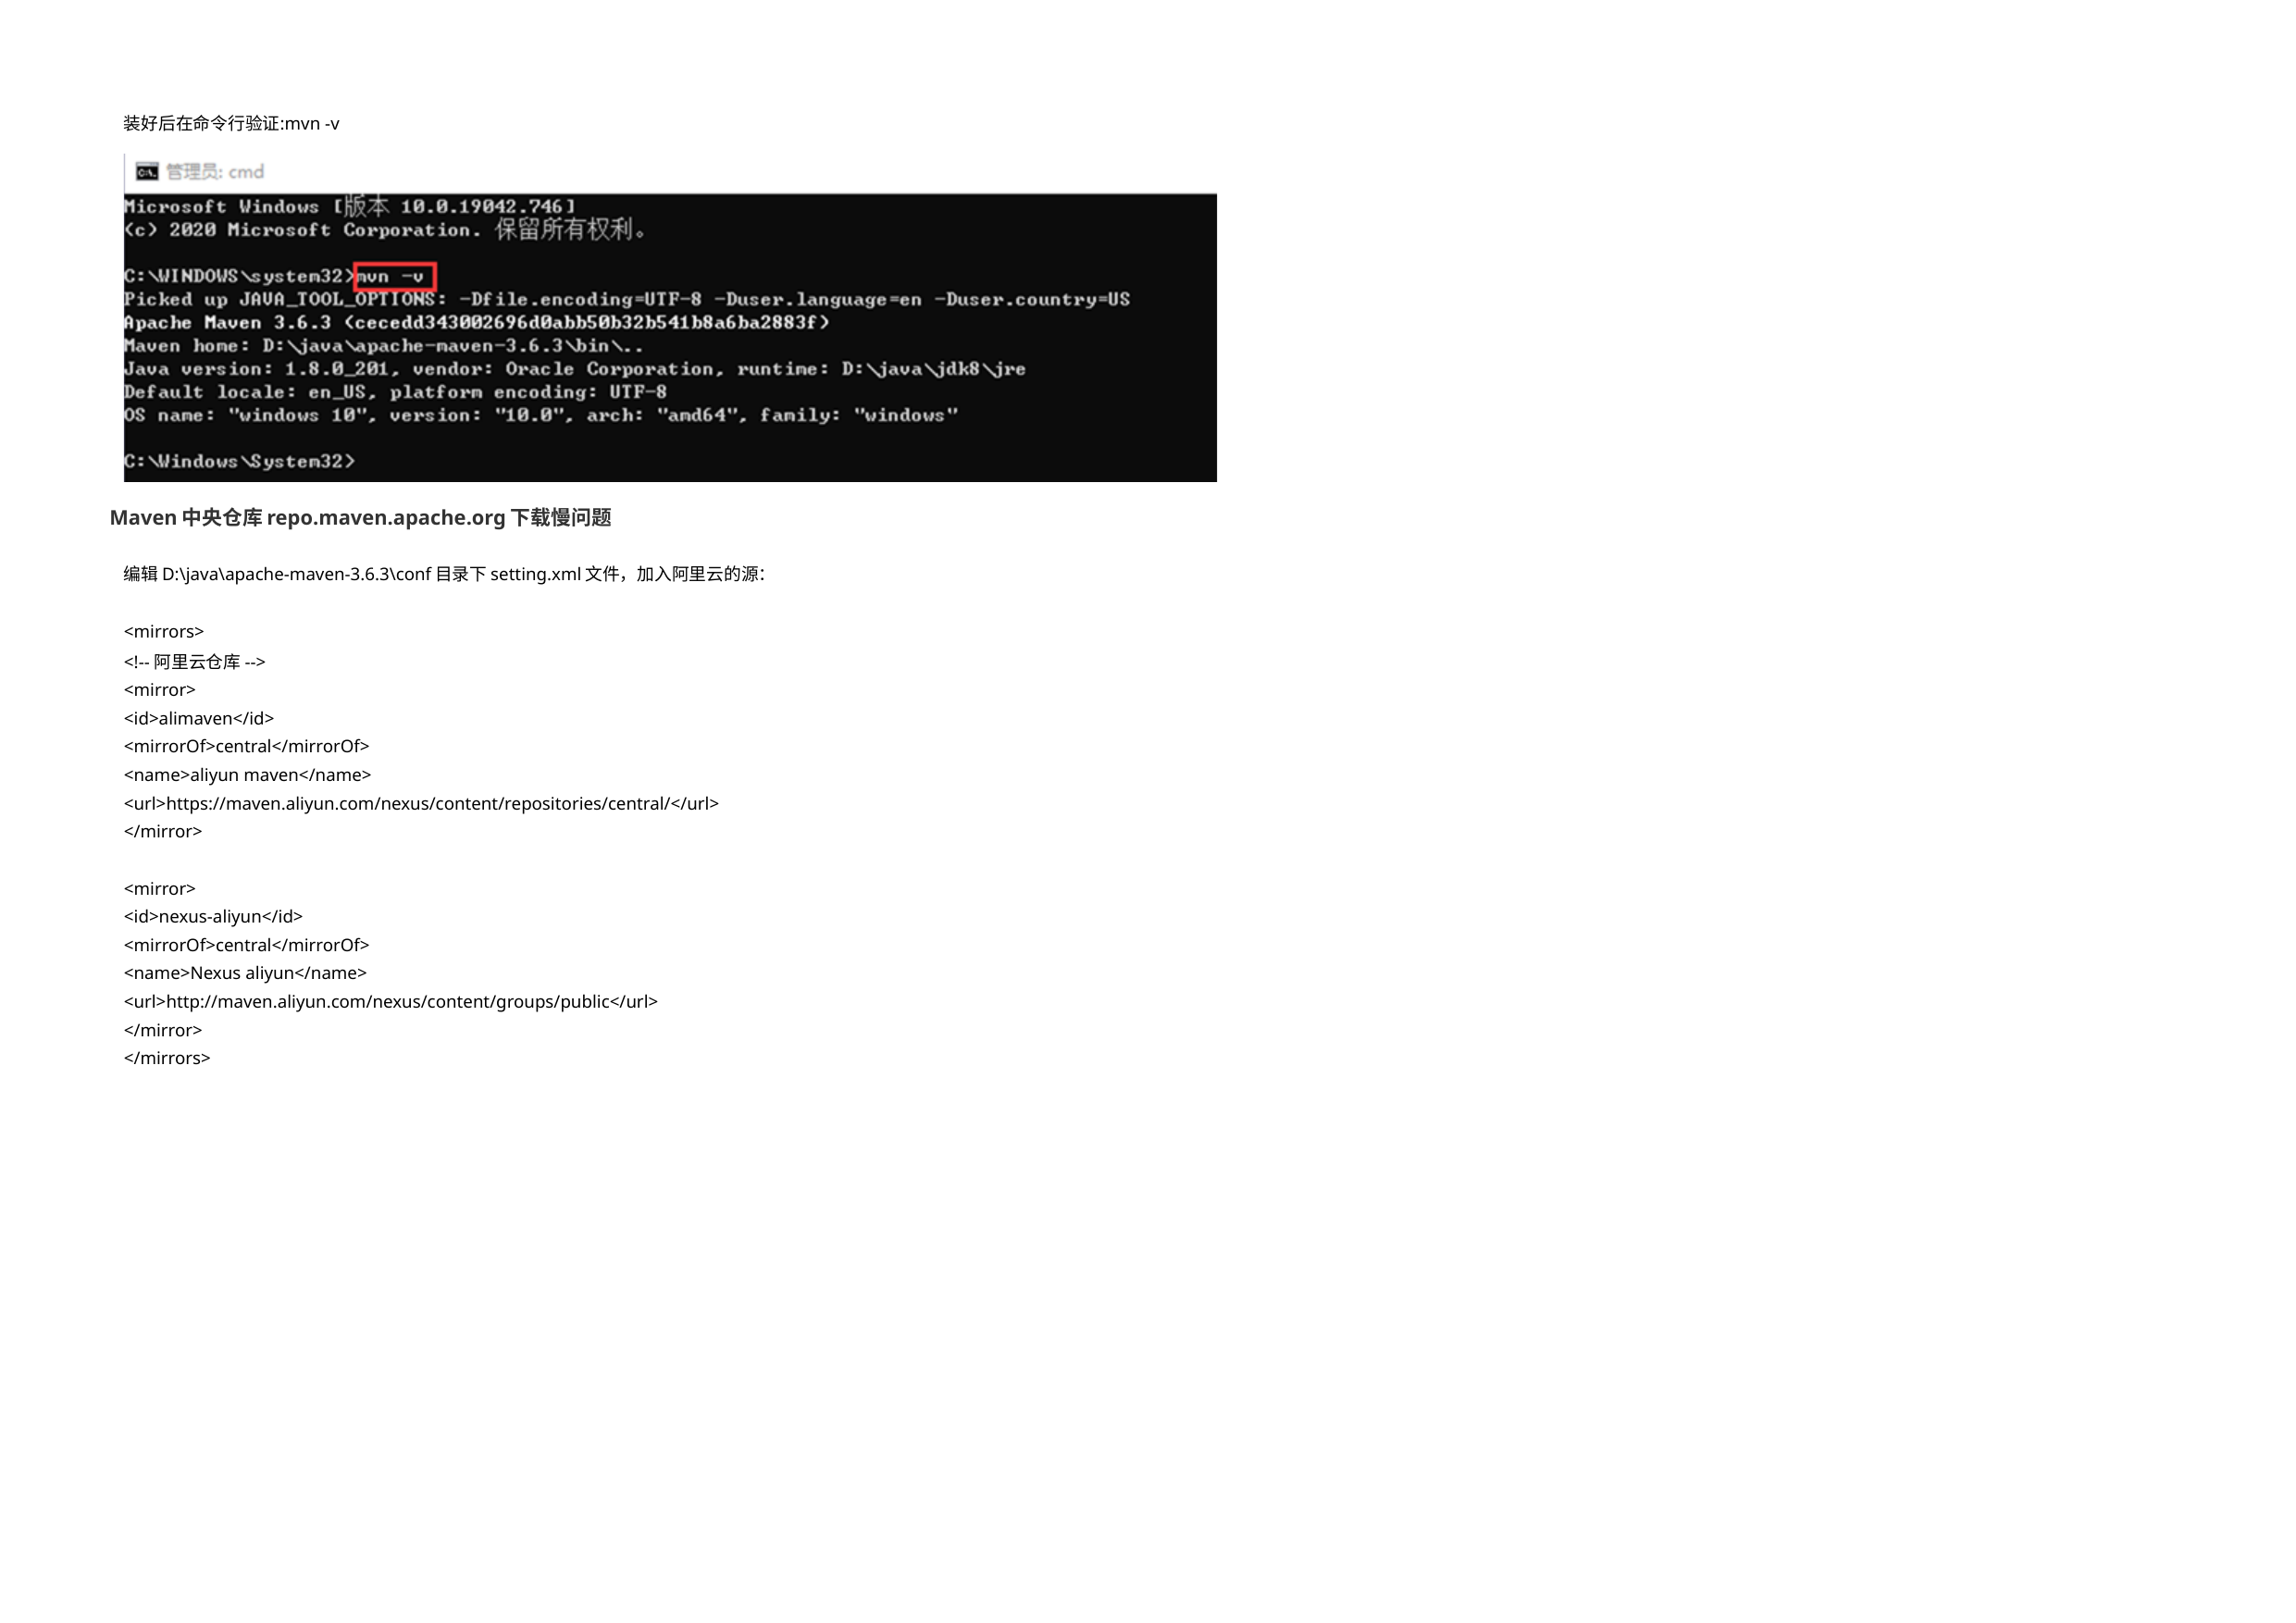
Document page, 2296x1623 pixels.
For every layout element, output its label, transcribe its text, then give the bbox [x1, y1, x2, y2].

text <mirrors> <!-- 阿里云仓库 --> <mirror> <id>alimaven</id> <mirrorOf>central</mirrorOf> <name>aliyun maven</name> <url>https://maven.aliyun.com/nexus/content/repositories/central/</url> </mirror> <mirror> <id>nexus-aliyun</id> <mirrorOf>central</mirrorOf> <name>Nexus aliyun</name> <url>http://maven.aliyun.com/nexus/content/groups/public</url> </mirror> </mirrors> [124, 619, 2172, 1070]
text 装好后在命令行验证:mvn -v [124, 109, 2172, 134]
text 编辑D:\java\apache-maven-3.6.3\conf目录下setting.xml文件，加入阿里云的源： [124, 560, 2172, 586]
subtitle Maven中央仓库repo.maven.apache.org下载慢问题 [109, 502, 2186, 531]
picture [123, 154, 1218, 482]
